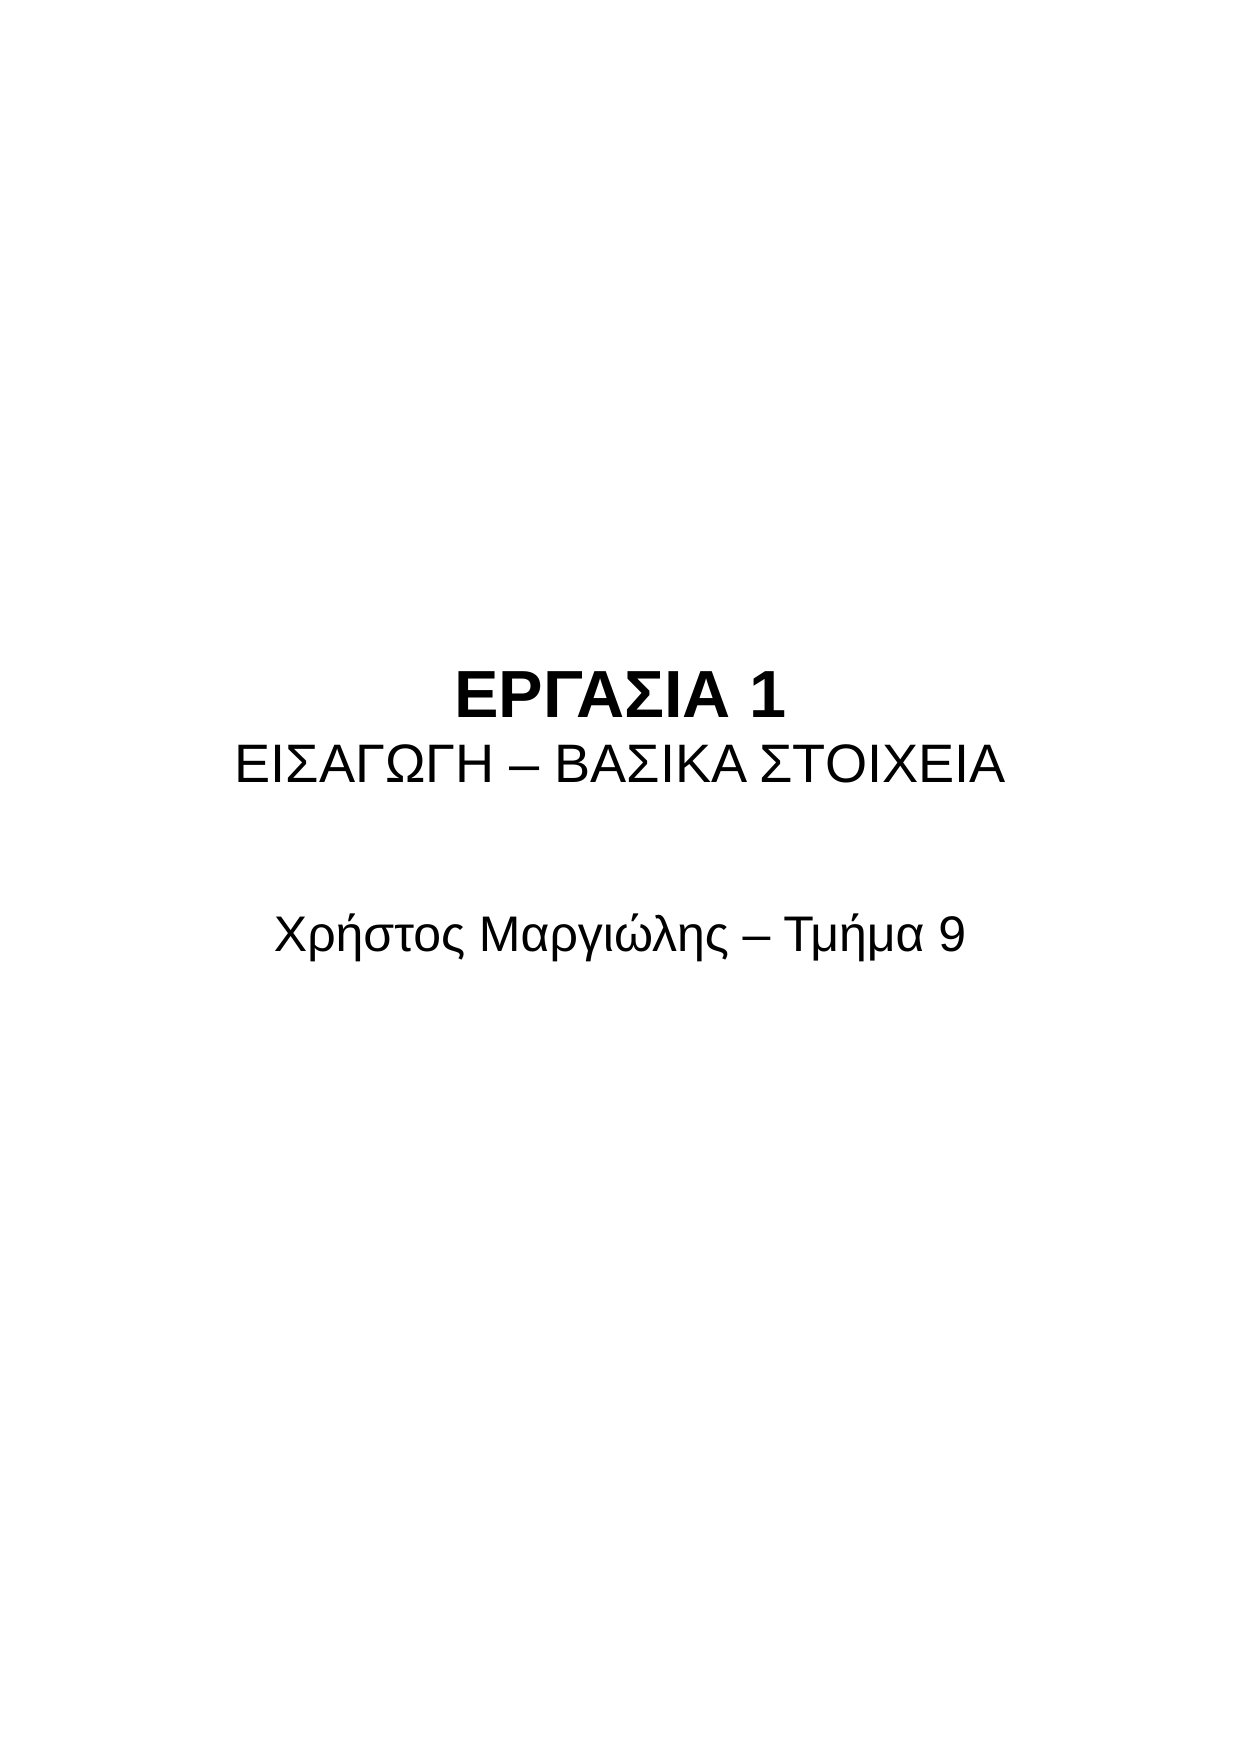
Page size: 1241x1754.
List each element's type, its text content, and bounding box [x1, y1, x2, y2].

text ΕΡΓΑΣΙΑ 1 [118, 655, 1122, 731]
text Χρήστος Μαργιώλης – Τμήμα 9 [118, 904, 1122, 961]
text ΕΙΣΑΓΩΓΗ – ΒΑΣΙΚΑ ΣΤΟΙΧΕΙΑ [118, 731, 1122, 794]
